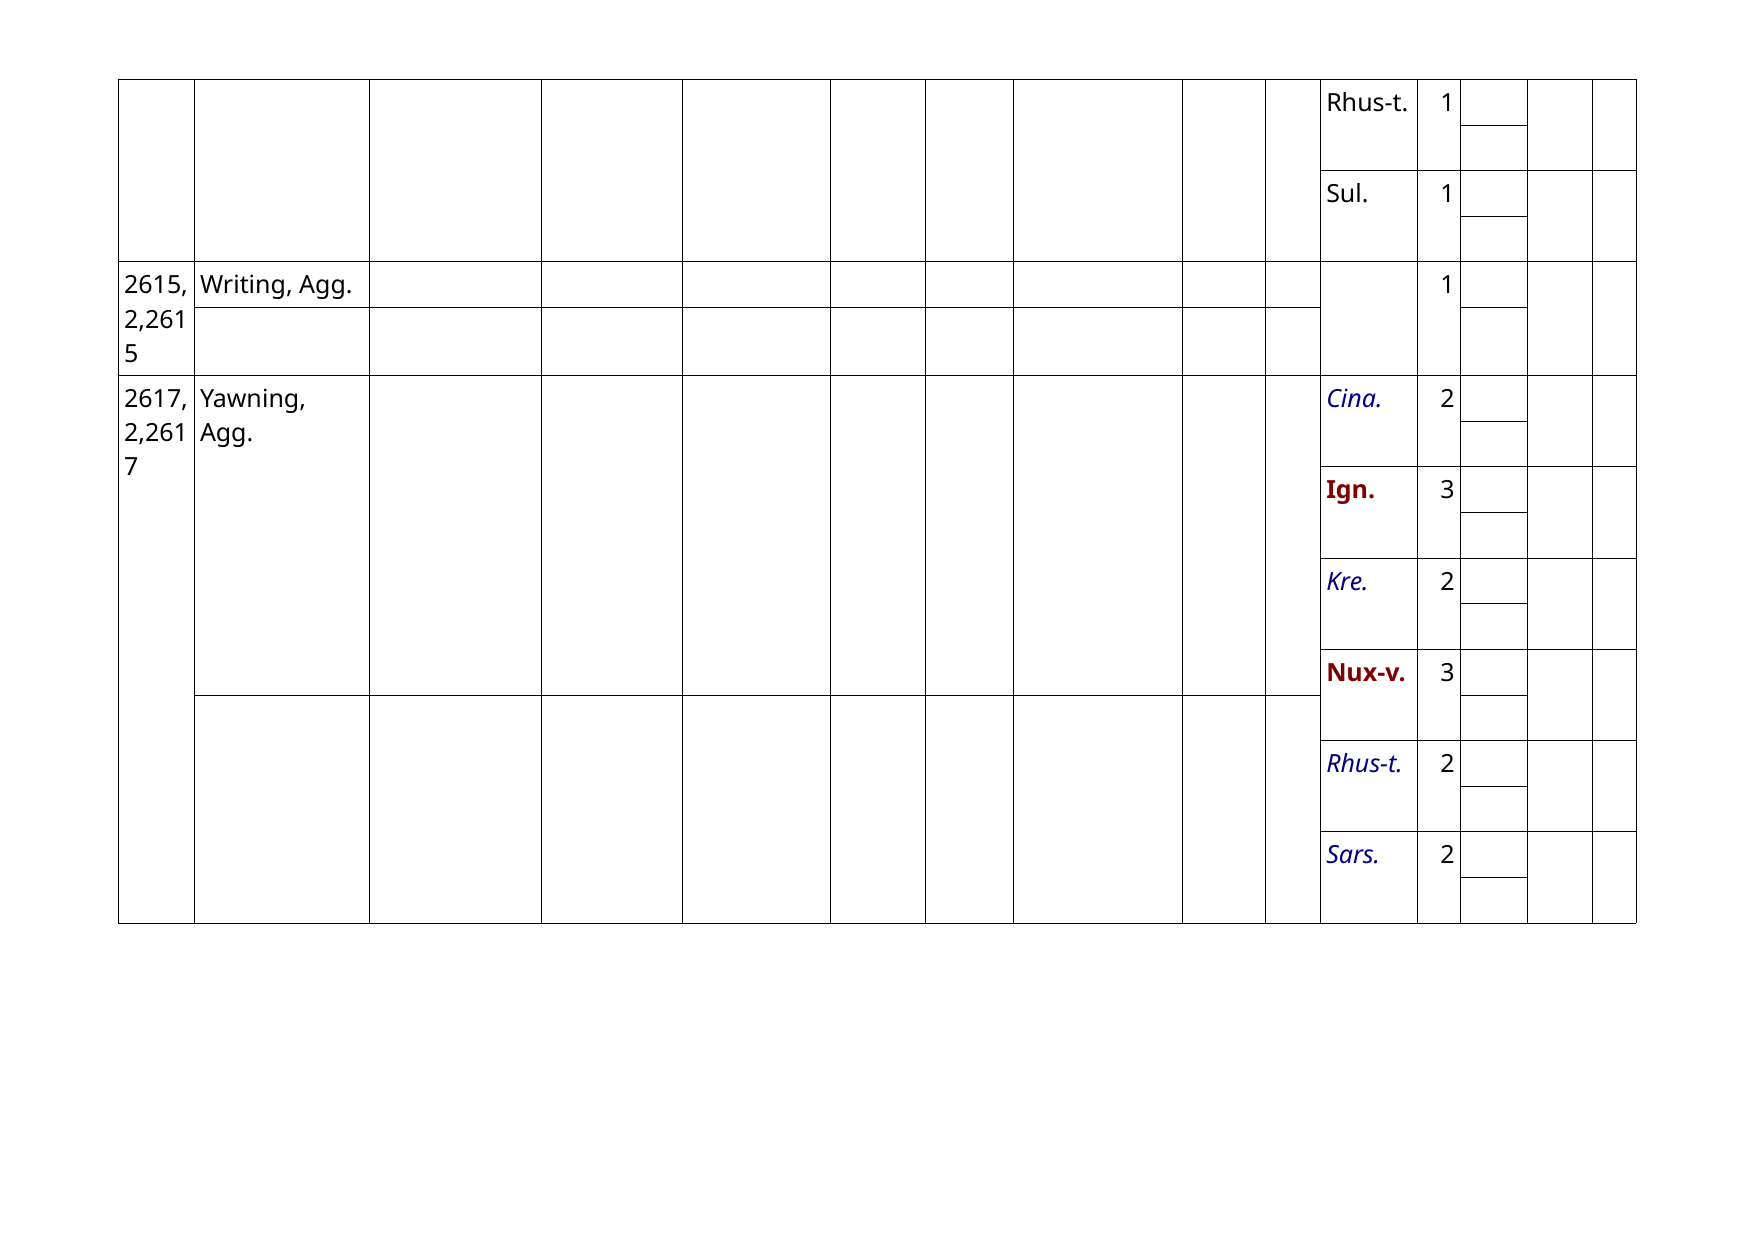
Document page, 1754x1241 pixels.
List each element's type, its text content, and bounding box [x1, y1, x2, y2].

table_cell [370, 262, 541, 307]
table_cell [542, 696, 682, 923]
table_cell [195, 80, 369, 261]
table_cell [926, 696, 1013, 923]
table_cell Rhus-t. [1321, 80, 1417, 170]
table_cell [1266, 376, 1320, 694]
table_cell 2617,2,2617 [119, 376, 194, 923]
table_cell 2615,2,2615 [119, 262, 194, 375]
table_cell [1593, 559, 1636, 649]
table_cell [1014, 262, 1182, 307]
table_cell [542, 308, 682, 375]
table_cell [926, 308, 1013, 375]
table_cell [1528, 832, 1592, 923]
table_cell [831, 696, 925, 923]
table_cell [1528, 741, 1592, 831]
table_cell [1461, 80, 1527, 124]
table_cell [370, 308, 541, 375]
table_cell Nux-v. [1321, 650, 1417, 740]
table_cell 1 [1418, 171, 1460, 261]
table_cell 3 [1418, 467, 1460, 558]
table_cell [1461, 741, 1527, 786]
table_cell [1593, 80, 1636, 170]
table_cell [683, 696, 830, 923]
table_cell [1014, 376, 1182, 694]
table_cell Sars. [1321, 832, 1417, 923]
table_cell [831, 308, 925, 375]
table_cell [831, 262, 925, 307]
table_cell [1266, 308, 1320, 375]
table_cell [1321, 262, 1417, 375]
table_cell [542, 376, 682, 694]
table_cell [1461, 787, 1527, 831]
table_cell [1266, 262, 1320, 307]
table_cell [542, 262, 682, 307]
table_cell 2 [1418, 376, 1460, 466]
table_cell [831, 80, 925, 261]
table_cell [1528, 80, 1592, 170]
table_cell [195, 696, 369, 923]
table_cell [1461, 467, 1527, 512]
table_cell [1183, 696, 1265, 923]
table_cell [683, 80, 830, 261]
table_cell [1461, 262, 1527, 307]
table_cell [542, 80, 682, 261]
table_cell [683, 262, 830, 307]
table_cell Writing, Agg. [195, 262, 369, 307]
table_cell [1183, 262, 1265, 307]
table_cell [1183, 80, 1265, 261]
table_cell Yawning, Agg. [195, 376, 369, 694]
table_cell [1593, 467, 1636, 558]
table_cell [370, 80, 541, 261]
table_cell [1593, 171, 1636, 261]
table_cell [926, 376, 1013, 694]
table_cell [370, 696, 541, 923]
table_cell [1461, 217, 1527, 261]
table_cell [1461, 422, 1527, 466]
table_cell [831, 376, 925, 694]
table_cell [1528, 262, 1592, 375]
table_cell 2 [1418, 559, 1460, 649]
table_cell 1 [1418, 80, 1460, 170]
table_cell Cina. [1321, 376, 1417, 466]
table_cell [1014, 696, 1182, 923]
table_cell Kre. [1321, 559, 1417, 649]
table_cell [1461, 604, 1527, 649]
table_cell [926, 262, 1013, 307]
table_cell [1014, 308, 1182, 375]
table_cell [1593, 376, 1636, 466]
table_cell Rhus-t. [1321, 741, 1417, 831]
table_cell [1593, 650, 1636, 740]
table_cell [1528, 650, 1592, 740]
table_cell [1461, 559, 1527, 603]
table_cell [195, 308, 369, 375]
table_cell [1461, 376, 1527, 421]
table_cell [370, 376, 541, 694]
table_cell [1461, 171, 1527, 216]
table_cell [1014, 80, 1182, 261]
table_cell [1461, 650, 1527, 694]
table_cell 1 [1418, 262, 1460, 375]
table_cell [1461, 308, 1527, 375]
table_cell [1593, 832, 1636, 923]
table_cell [1266, 80, 1320, 261]
table_cell [1461, 696, 1527, 740]
table_cell [683, 376, 830, 694]
table_cell [1183, 308, 1265, 375]
table_cell [1183, 376, 1265, 694]
table_cell [1461, 832, 1527, 877]
table_cell [926, 80, 1013, 261]
table_cell [1461, 513, 1527, 558]
table_cell 3 [1418, 650, 1460, 740]
table_cell Ign. [1321, 467, 1417, 558]
table_cell 2 [1418, 741, 1460, 831]
table_cell [1528, 559, 1592, 649]
table_cell [119, 80, 194, 261]
table_cell [1528, 376, 1592, 466]
table_cell [1266, 696, 1320, 923]
table_cell [1593, 741, 1636, 831]
table_cell [1528, 467, 1592, 558]
table_cell [1528, 171, 1592, 261]
table_cell Sul. [1321, 171, 1417, 261]
table_cell [1461, 878, 1527, 923]
table_cell [1461, 126, 1527, 170]
table_cell 2 [1418, 832, 1460, 923]
table_cell [683, 308, 830, 375]
table_cell [1593, 262, 1636, 375]
